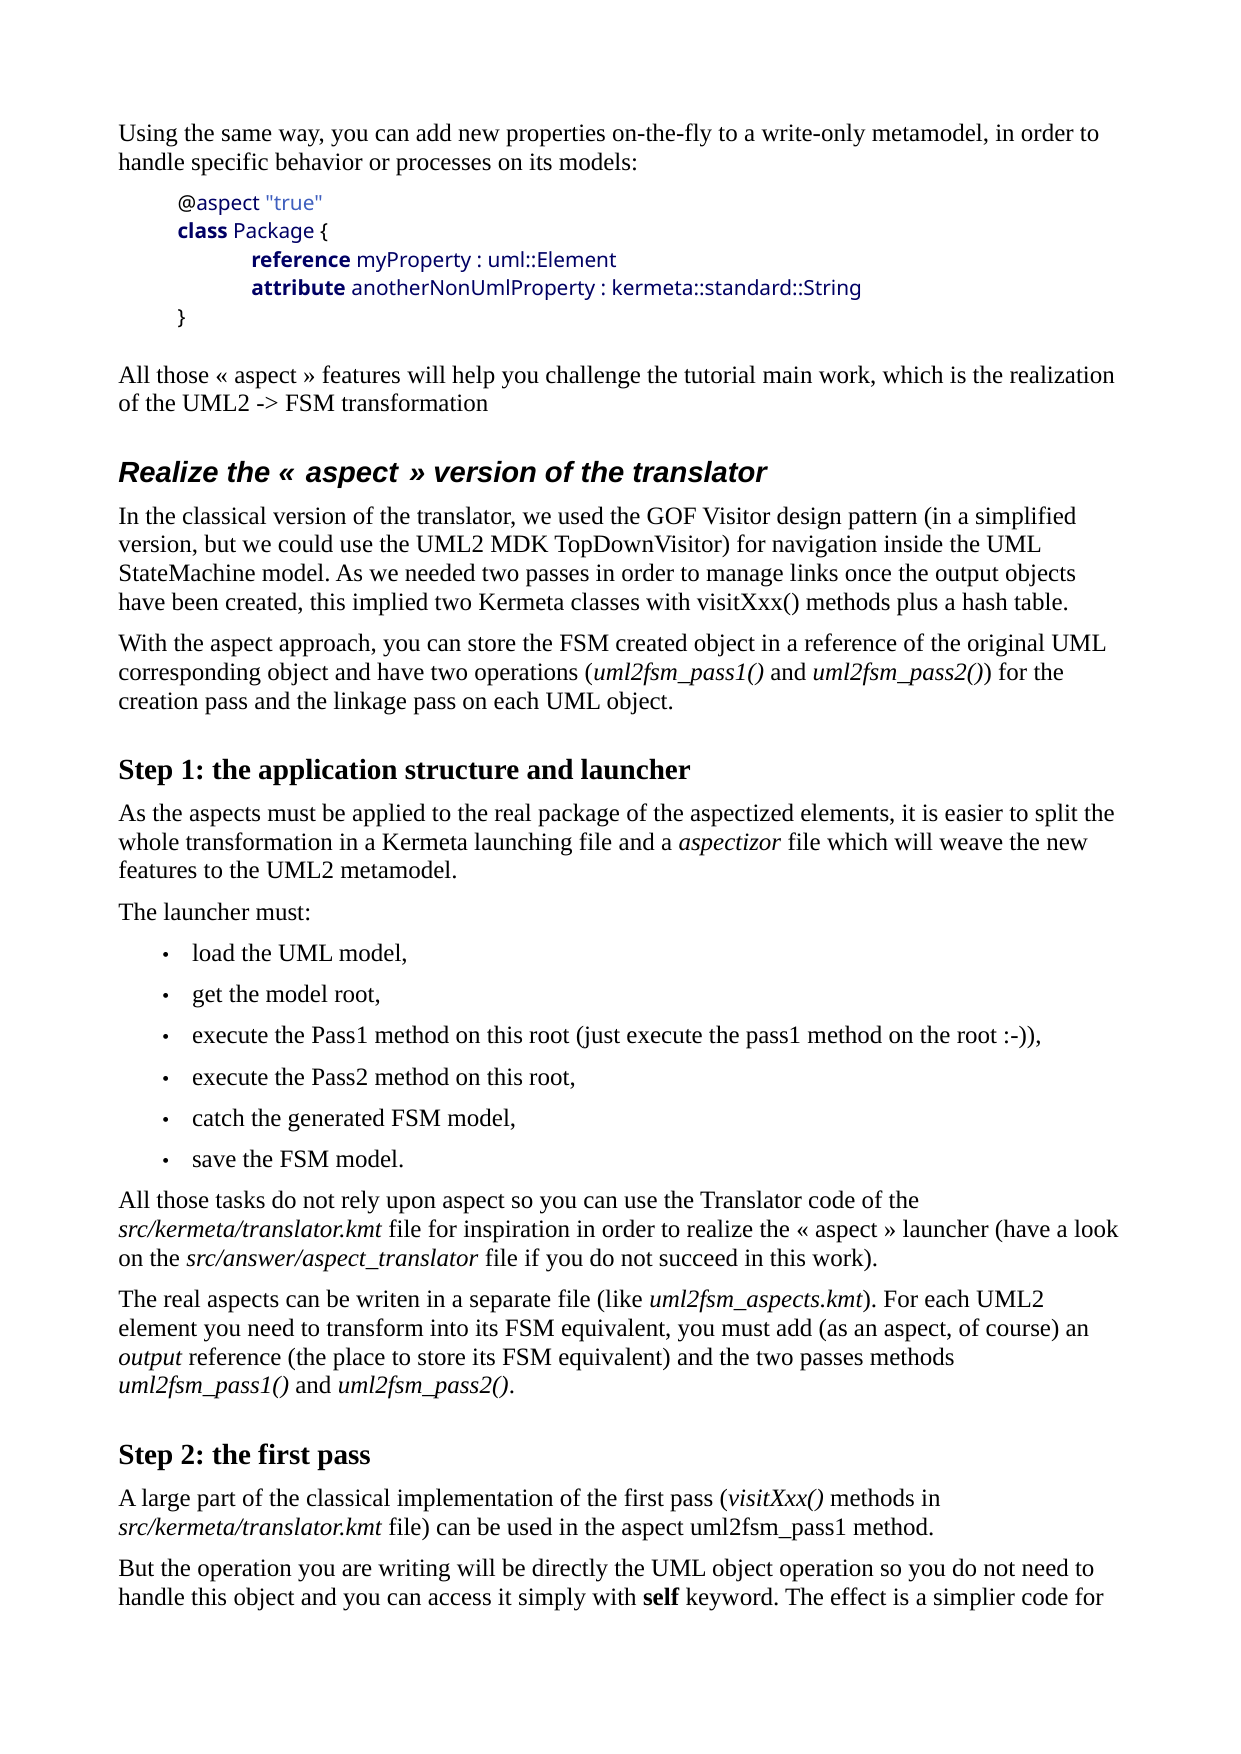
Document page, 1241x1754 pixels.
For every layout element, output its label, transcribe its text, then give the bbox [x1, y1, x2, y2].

list catch the generated FSM model, [162, 1103, 1122, 1132]
text A large part of the classical implementation of the first pass (visitXxx() methods in src/kermeta/translator.kmt file) can be used in the aspect uml2fsm_pass1 method. [118, 1483, 1122, 1540]
subtitle Realize the « aspect » version of the translator [118, 455, 1122, 488]
list @aspect "true" [177, 188, 1122, 217]
subtitle Step 1: the application structure and launcher [118, 752, 1122, 786]
list class Package { [177, 217, 1122, 245]
list reference myProperty : uml::Element [177, 245, 1122, 273]
list attribute anotherNonUmlProperty : kermeta::standard::String } [177, 273, 1122, 330]
list get the model root, [162, 979, 1122, 1008]
text As the aspects must be applied to the real package of the aspectized elements, it is easier to split the whole transformation in a Kermeta launching file and a aspectizor file which will weave the new features to the UML2 metamodel. [118, 798, 1122, 884]
text All those « aspect » features will help you challenge the tutorial main work, which is the realization of the UML2 -> FSM transformation [118, 360, 1122, 417]
list execute the Pass1 method on this root (just execute the pass1 method on the root :-)), [162, 1021, 1122, 1049]
subtitle Step 2: the first pass [118, 1437, 1122, 1470]
list execute the Pass2 method on this root, [162, 1062, 1122, 1091]
text Using the same way, you can add new properties on-the-fly to a write-only metamodel, in order to handle specific behavior or processes on its models: [118, 118, 1122, 176]
text The real aspects can be writen in a separate file (like uml2fsm_aspects.kmt). For each UML2 element you need to transform into its FSM equivalent, you must add (as an aspect, of course) an output reference (the place to store its FSM equivalent) and the two passes methods uml2fsm_pass1() and uml2fsm_pass2(). [118, 1284, 1122, 1399]
list save the FSM model. [162, 1144, 1122, 1173]
text In the classical version of the translator, we used the GOF Visitor design pattern (in a simplified version, but we could use the UML2 MDK TopDownVisitor) for navigation inside the UML StateMachine model. As we needed two passes in order to manage links once the output objects have been created, this implied two Kermeta classes with visitXxx() methods plus a hash table. [118, 501, 1122, 616]
text With the aspect approach, you can store the FSM created object in a reference of the original UML corresponding object and have two operations (uml2fsm_pass1() and uml2fsm_pass2()) for the creation pass and the linkage pass on each UML object. [118, 628, 1122, 714]
text But the operation you are writing will be directly the UML object operation so you do not need to handle this object and you can access it simply with self keyword. The effect is a simplier code for [118, 1553, 1122, 1610]
text The launcher must: [118, 897, 1122, 926]
list load the UML model, [162, 938, 1122, 967]
text All those tasks do not rely upon aspect so you can use the Translator code of the src/kermeta/translator.kmt file for inspiration in order to realize the « aspect » launcher (have a look on the src/answer/aspect_translator file if you do not succeed in this work). [118, 1186, 1122, 1272]
